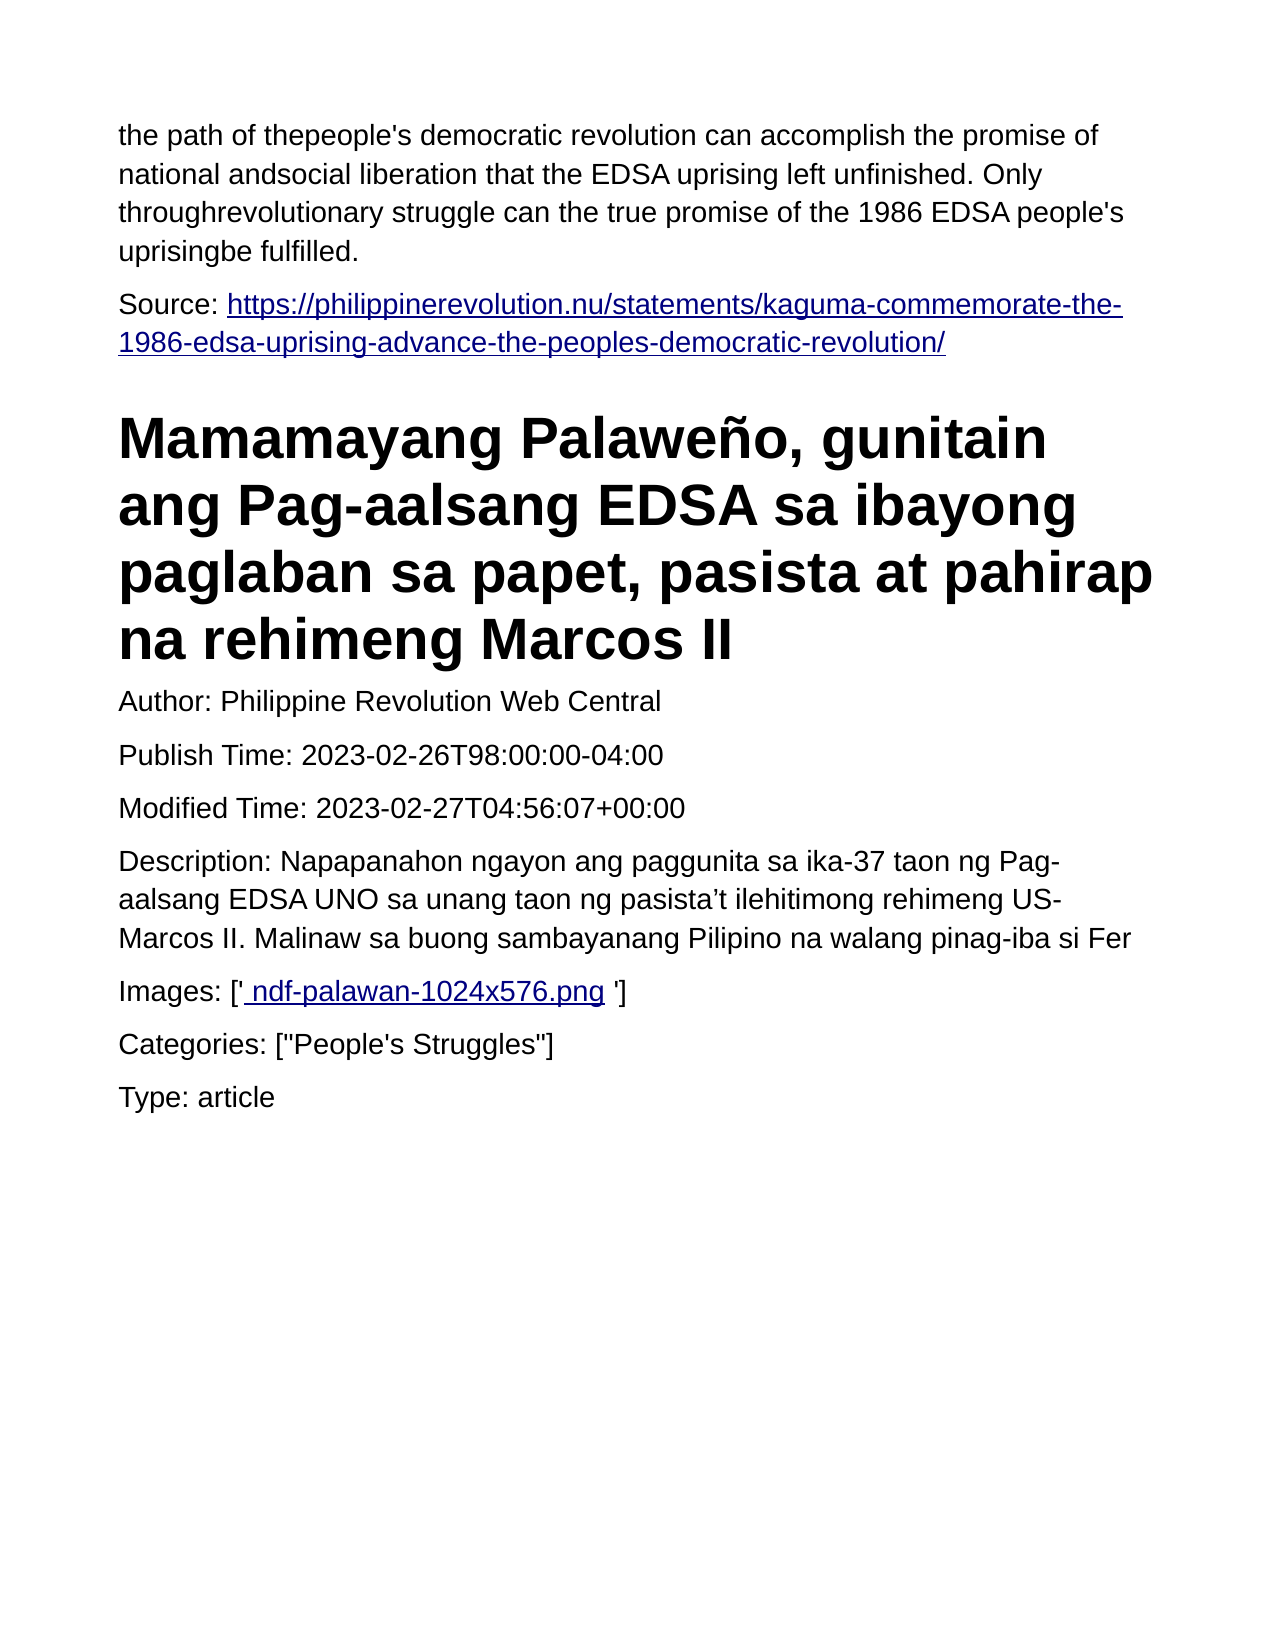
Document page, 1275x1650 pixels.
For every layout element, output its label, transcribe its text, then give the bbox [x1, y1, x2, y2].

subtitle Mamamayang Palaweño, gunitain ang Pag-aalsang EDSA sa ibayong paglaban sa papet, pasista at pahirap na rehimeng Marcos II [118, 403, 1157, 672]
text Modified Time: 2023-02-27T04:56:07+00:00 [118, 791, 1157, 824]
text Source: https://philippinerevolution.nu/statements/kaguma-commemorate-the-1986-edsa-uprising-advance-the-peoples-democratic-revolution/ [118, 287, 1157, 359]
text Description: Napapanahon ngayon ang paggunita sa ika-37 taon ng Pag-aalsang EDSA UNO sa unang taon ng pasista’t ilehitimong rehimeng US-Marcos II. Malinaw sa buong sambayanang Pilipino na walang pinag-iba si Fer [118, 844, 1157, 954]
text Images: [' ndf-palawan-1024x576.png '] [118, 974, 1157, 1007]
text Author: Philippine Revolution Web Central [118, 684, 1157, 718]
text Type: article [118, 1080, 1157, 1114]
text Publish Time: 2023-02-26T98:00:00-04:00 [118, 737, 1157, 771]
text Categories: ["People's Struggles"] [118, 1027, 1157, 1061]
text the path of thepeople's democratic revolution can accomplish the promise of national andsocial liberation that the EDSA uprising left unfinished. Only throughrevolutionary struggle can the true promise of the 1986 EDSA people's uprisingbe fulfilled. [118, 118, 1157, 267]
